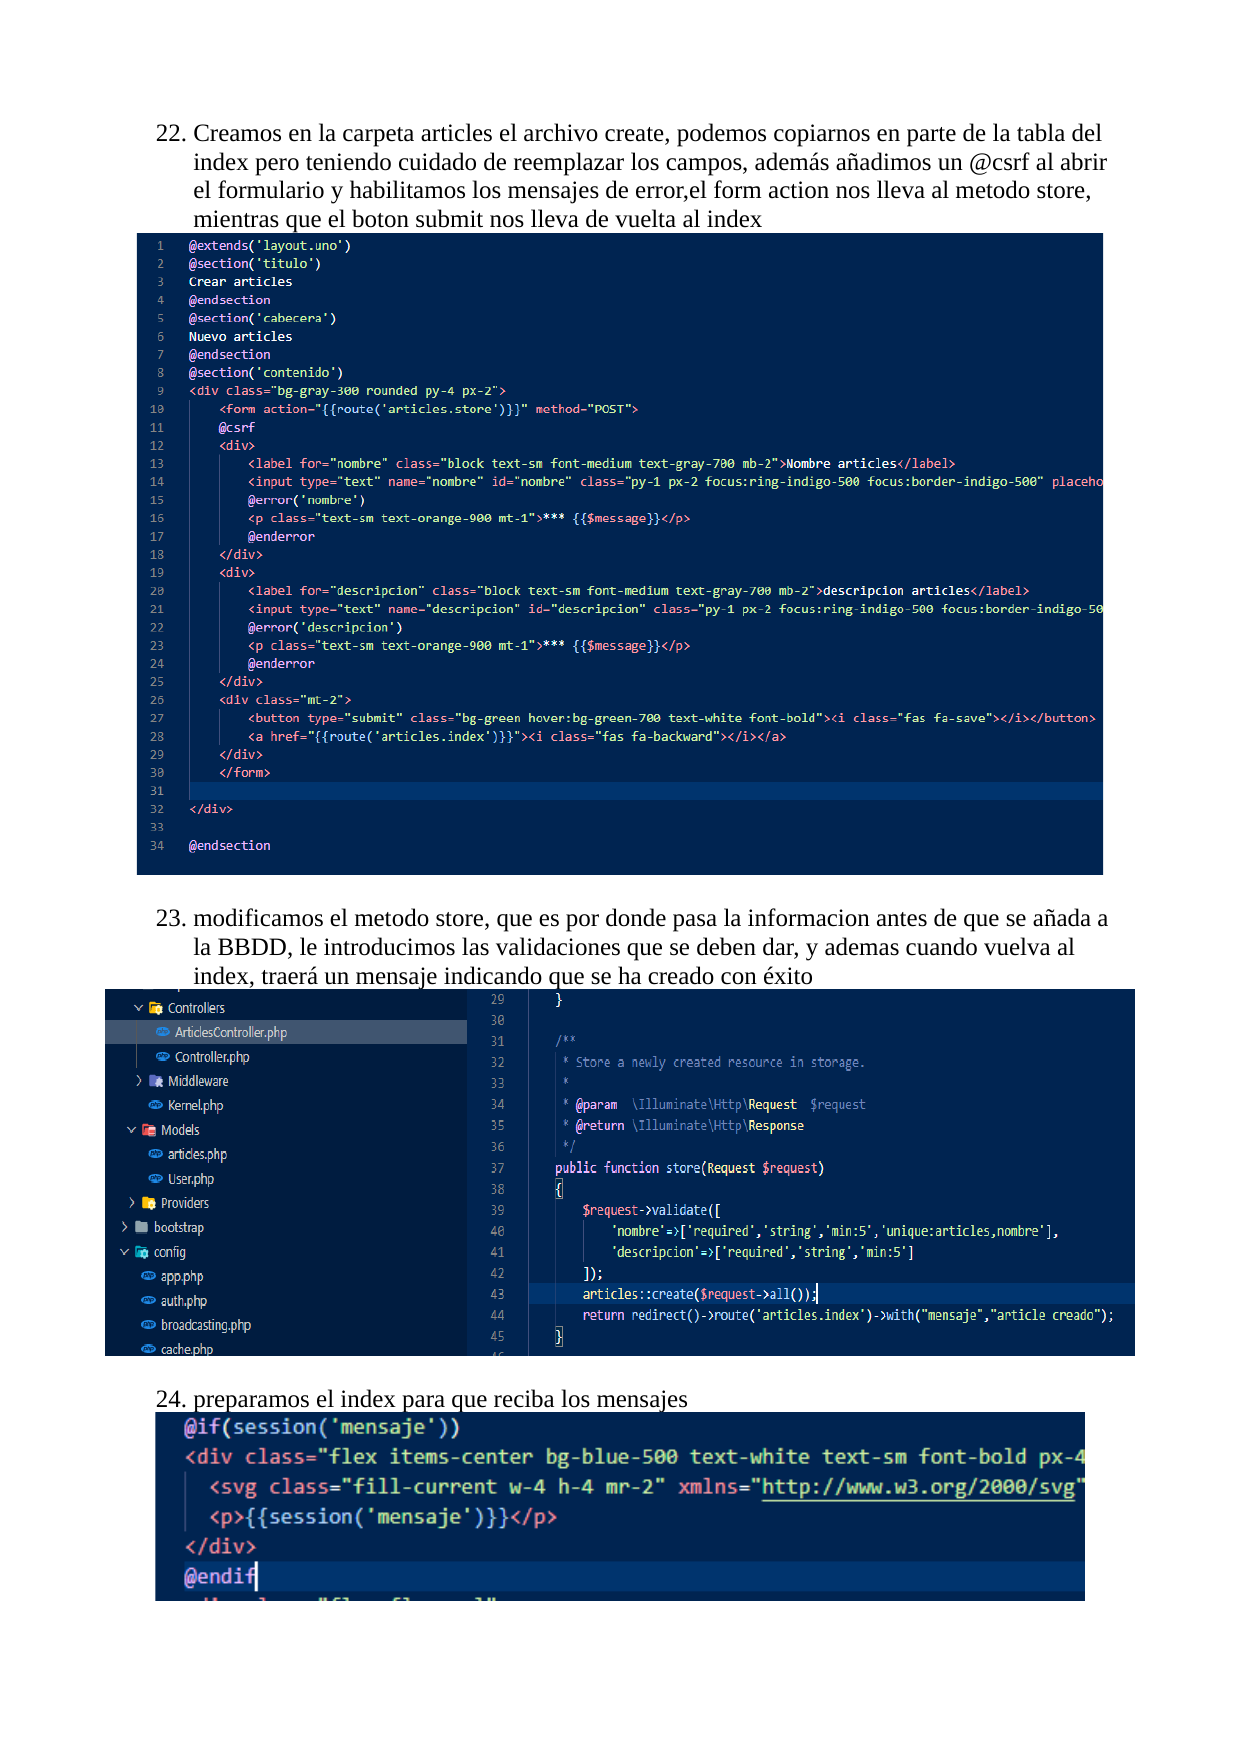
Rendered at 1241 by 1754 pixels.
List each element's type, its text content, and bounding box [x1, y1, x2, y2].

picture [105, 989, 1135, 1356]
list modificamos el metodo store, que es por donde pasa la informacion antes de que se añada a la BBDD, le introducimos las validaciones que se deben dar, y ademas cuando vuelva al index, traerá un mensaje indicando que se ha creado con éxito [156, 903, 1122, 989]
list Creamos en la carpeta articles el archivo create, podemos copiarnos en parte de la tabla del index pero teniendo cuidado de reemplazar los campos, además añadimos un @csrf al abrir el formulario y habilitamos los mensajes de error,el form action nos lleva al metodo store, mientras que el boton submit nos lleva de vuelta al index [156, 118, 1122, 233]
picture [136, 233, 1104, 875]
picture [155, 1412, 1085, 1601]
list preparamos el index para que reciba los mensajes [156, 1384, 1122, 1413]
